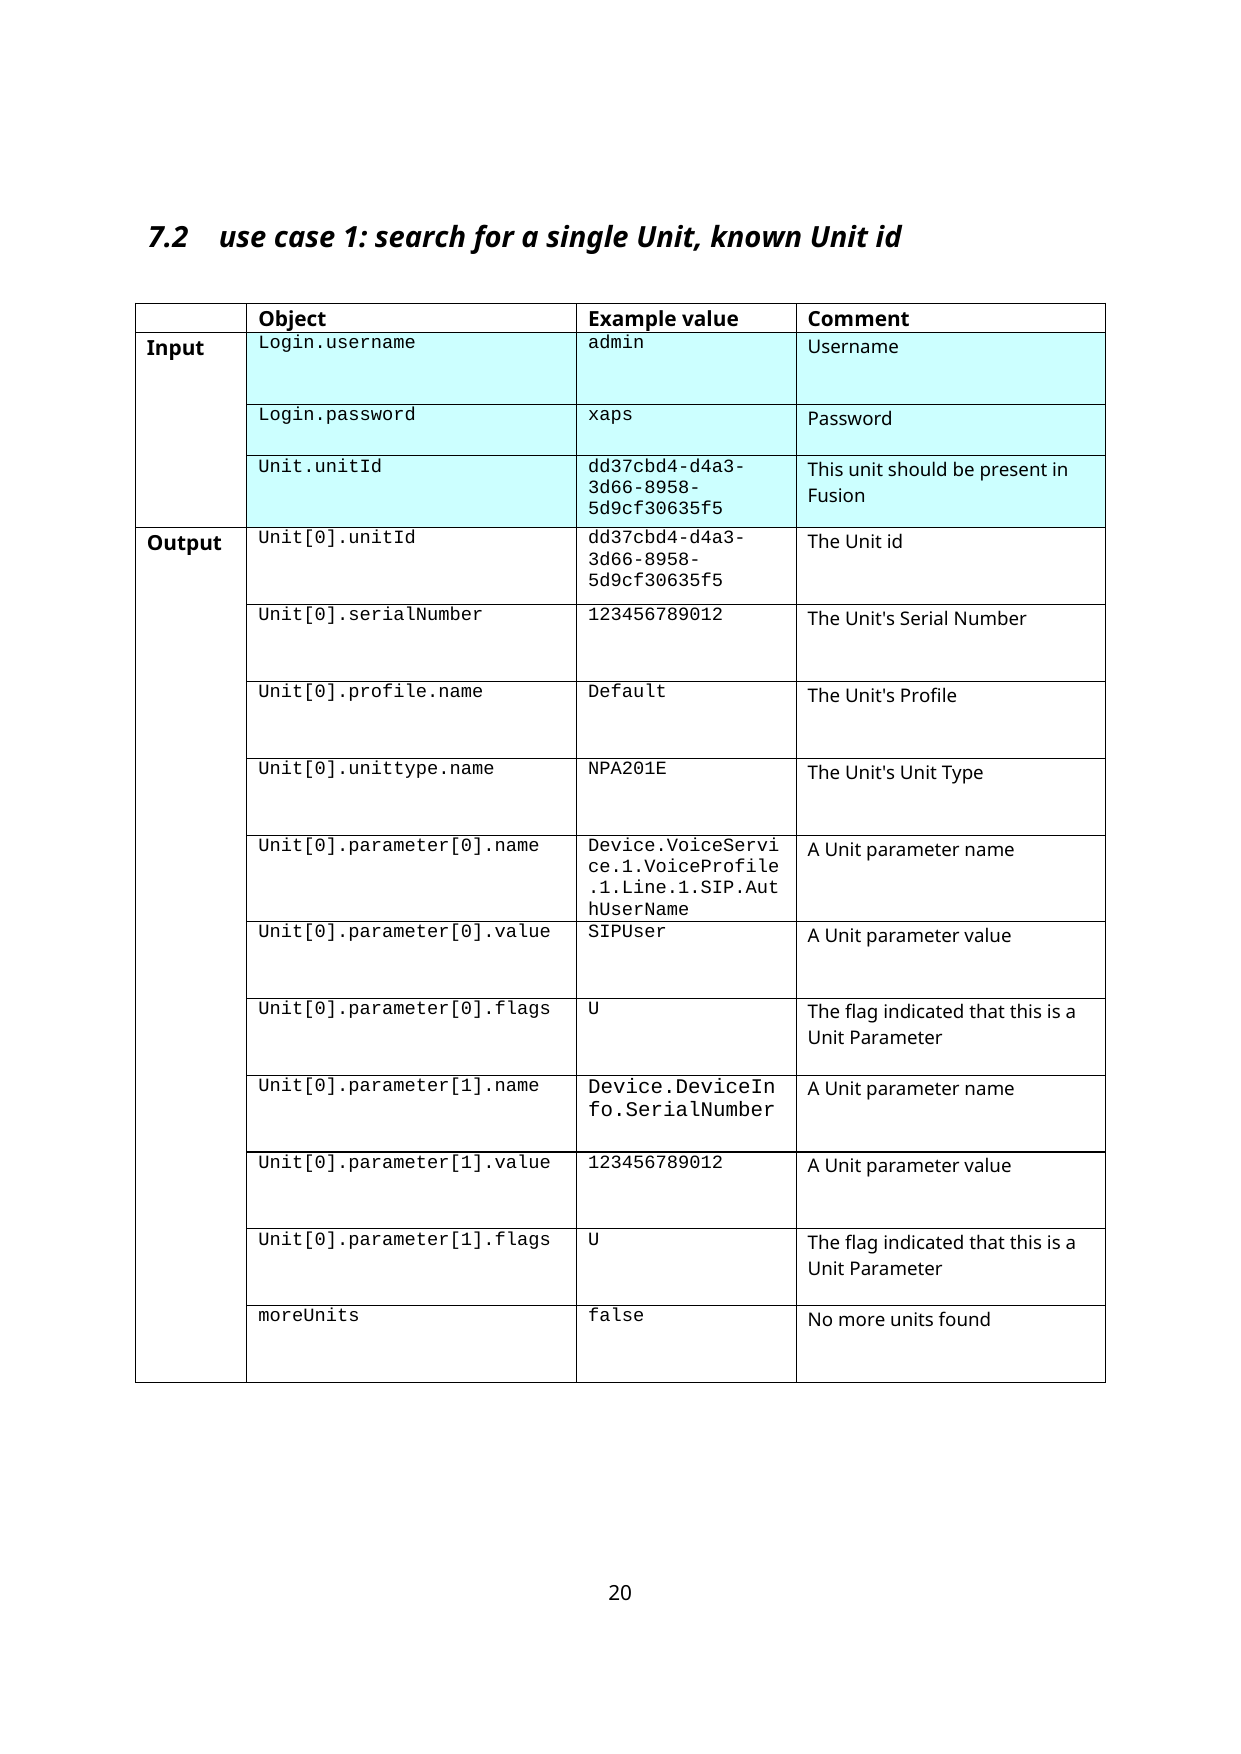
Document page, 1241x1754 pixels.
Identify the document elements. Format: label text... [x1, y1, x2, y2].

table_cell No more units found [797, 1306, 1105, 1382]
table_cell Device.DeviceInfo.SerialNumber [577, 1076, 796, 1151]
table_cell Unit[0].parameter[0].value [247, 922, 576, 998]
table_cell dd37cbd4-d4a3-3d66-8958-5d9cf30635f5 [577, 528, 796, 604]
table_cell Unit[0].profile.name [247, 682, 576, 758]
table_cell xaps [577, 405, 796, 455]
table_cell Device.VoiceService.1.VoiceProfile.1.Line.1.SIP.AuthUserName [577, 836, 796, 921]
table_cell U [577, 999, 796, 1074]
table_cell A Unit parameter value [797, 1153, 1105, 1228]
table_header Comment [797, 304, 1105, 332]
table_cell dd37cbd4-d4a3-3d66-8958-5d9cf30635f5 [577, 456, 796, 527]
table_cell The flag indicated that this is a Unit Parameter [797, 999, 1105, 1074]
table_cell A Unit parameter name [797, 1076, 1105, 1151]
table_cell This unit should be present in Fusion [797, 456, 1105, 527]
table_header [136, 304, 246, 332]
table_cell Unit[0].unittype.name [247, 759, 576, 835]
table_cell Unit.unitId [247, 456, 576, 527]
table_cell U [577, 1229, 796, 1305]
table_cell Login.username [247, 333, 576, 404]
table_cell Output [136, 528, 246, 1382]
table_header Example value [577, 304, 796, 332]
table_cell Unit[0].unitId [247, 528, 576, 604]
subtitle use case 1: search for a single Unit, known Unit id [148, 216, 1092, 256]
table_cell admin [577, 333, 796, 404]
table_cell false [577, 1306, 796, 1382]
table_cell Unit[0].parameter[0].flags [247, 999, 576, 1074]
table_cell moreUnits [247, 1306, 576, 1382]
table_cell SIPUser [577, 922, 796, 998]
table_cell Unit[0].parameter[1].name [247, 1076, 576, 1151]
table_cell Password [797, 405, 1105, 455]
table_cell Unit[0].parameter[1].value [247, 1153, 576, 1228]
table_cell Unit[0].serialNumber [247, 605, 576, 681]
table_cell Default [577, 682, 796, 758]
table_cell The Unit id [797, 528, 1105, 604]
table_cell The flag indicated that this is a Unit Parameter [797, 1229, 1105, 1305]
table_cell Input [136, 333, 246, 527]
table_cell Unit[0].parameter[0].name [247, 836, 576, 921]
table_cell Username [797, 333, 1105, 404]
table_cell The Unit's Unit Type [797, 759, 1105, 835]
table_cell The Unit's Serial Number [797, 605, 1105, 681]
table_cell NPA201E [577, 759, 796, 835]
table_cell 123456789012 [577, 1153, 796, 1228]
table_header Object [247, 304, 576, 332]
table_cell A Unit parameter name [797, 836, 1105, 921]
table_cell Login.password [247, 405, 576, 455]
table_cell The Unit's Profile [797, 682, 1105, 758]
table_cell 123456789012 [577, 605, 796, 681]
table_cell A Unit parameter value [797, 922, 1105, 998]
table_cell Unit[0].parameter[1].flags [247, 1229, 576, 1305]
